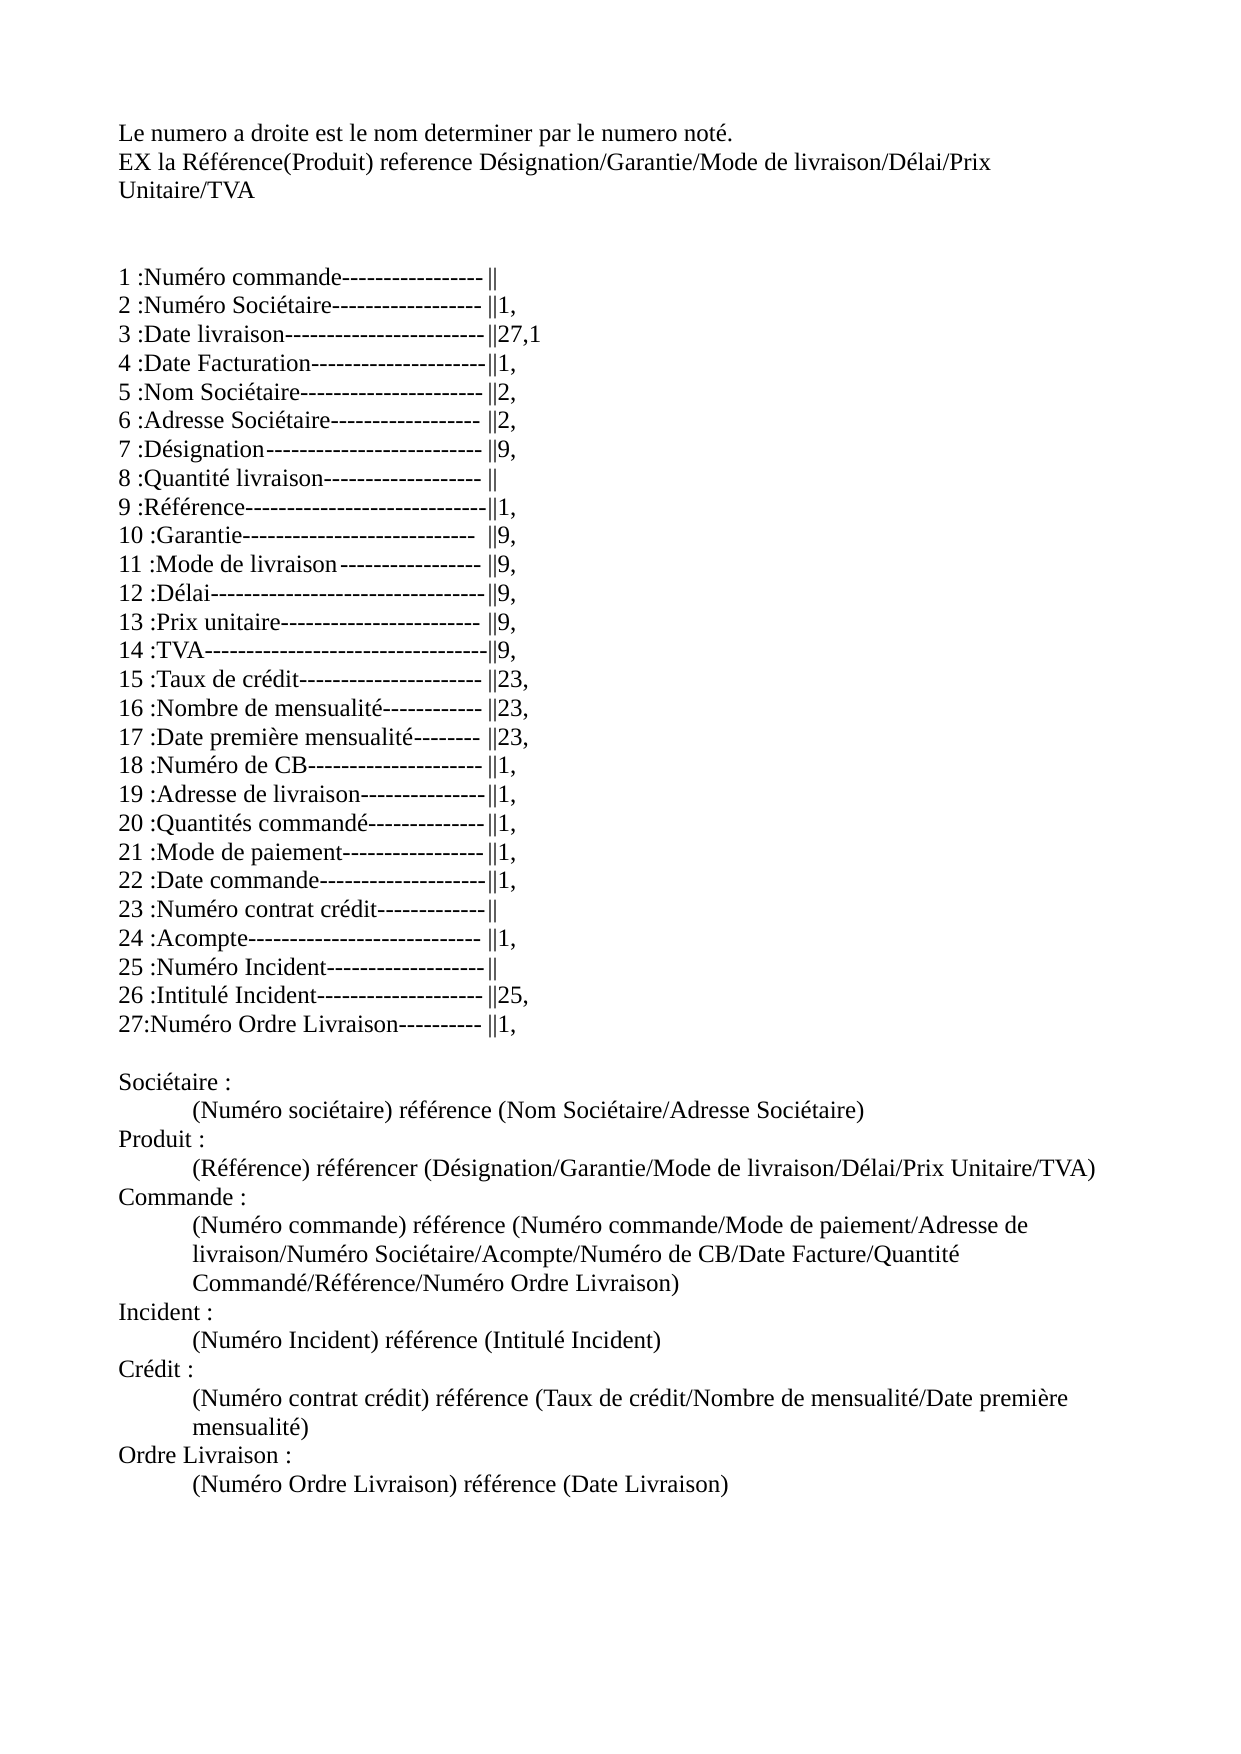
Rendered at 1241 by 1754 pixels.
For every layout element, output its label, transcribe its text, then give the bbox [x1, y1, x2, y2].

text (Numéro Incident) référence (Intitulé Incident) [118, 1326, 1122, 1354]
text 17 :Date première mensualité -------- ||23, [118, 722, 1122, 751]
text 7 :Désignation -------------------------- ||9, [118, 434, 1122, 463]
text 23 :Numéro contrat crédit------------- || [118, 894, 1122, 923]
text 21 :Mode de paiement----------------- ||1, [118, 837, 1122, 866]
text 4 :Date Facturation--------------------- ||1, [118, 348, 1122, 377]
text 5 :Nom Sociétaire---------------------- ||2, [118, 377, 1122, 406]
text Le numero a droite est le nom determiner par le numero noté. [118, 118, 1122, 147]
text (Numéro commande) référence (Numéro commande/Mode de paiement/Adresse de livraison/Numéro Sociétaire/Acompte/Numéro de CB/Date Facture/Quantité Commandé/Référence/Numéro Ordre Livraison) [118, 1211, 1122, 1297]
text 19 :Adresse de livraison--------------- ||1, [118, 779, 1122, 808]
text 18 :Numéro de CB--------------------- ||1, [118, 751, 1122, 779]
text 16 :Nombre de mensualité------------ ||23, [118, 693, 1122, 722]
text Commande : [118, 1182, 1122, 1211]
text 13 :Prix unitaire------------------------ ||9, [118, 607, 1122, 636]
text 3 :Date livraison------------------------ ||27,1 [118, 319, 1122, 348]
text 22 :Date commande-------------------- ||1, [118, 866, 1122, 894]
text (Numéro Ordre Livraison) référence (Date Livraison) [118, 1469, 1122, 1498]
text 8 :Quantité livraison------------------- || [118, 463, 1122, 492]
text 20 :Quantités commandé-------------- ||1, [118, 808, 1122, 837]
text 6 :Adresse Sociétaire------------------ ||2, [118, 406, 1122, 434]
text 27:Numéro Ordre Livraison---------- ||1, [118, 1009, 1122, 1038]
text 24 :Acompte---------------------------- ||1, [118, 923, 1122, 952]
text (Numéro contrat crédit) référence (Taux de crédit/Nombre de mensualité/Date première mensualité) [118, 1383, 1122, 1441]
text 11 :Mode de livraison ----------------- ||9, [118, 549, 1122, 578]
text 25 :Numéro Incident------------------- || [118, 952, 1122, 981]
text Ordre Livraison : [118, 1441, 1122, 1469]
text (Numéro sociétaire) référence (Nom Sociétaire/Adresse Sociétaire) [118, 1096, 1122, 1124]
text 10 :Garantie---------------------------- ||9, [118, 521, 1122, 549]
text Crédit : [118, 1354, 1122, 1383]
text (Référence) référencer (Désignation/Garantie/Mode de livraison/Délai/Prix Unitaire/TVA) [118, 1153, 1122, 1182]
text 15 :Taux de crédit---------------------- ||23, [118, 664, 1122, 693]
text Sociétaire : [118, 1067, 1122, 1096]
text 9 :Référence----------------------------- ||1, [118, 492, 1122, 521]
text 2 :Numéro Sociétaire------------------ ||1, [118, 291, 1122, 319]
text 26 :Intitulé Incident-------------------- ||25, [118, 981, 1122, 1009]
text 14 :TVA----------------------------------||9, [118, 636, 1122, 664]
text Produit : [118, 1124, 1122, 1153]
text EX la Référence(Produit) reference Désignation/Garantie/Mode de livraison/Délai/Prix Unitaire/TVA [118, 147, 1122, 204]
text Incident : [118, 1297, 1122, 1326]
text 1 :Numéro commande----------------- || [118, 262, 1122, 291]
text 12 :Délai--------------------------------- ||9, [118, 578, 1122, 607]
